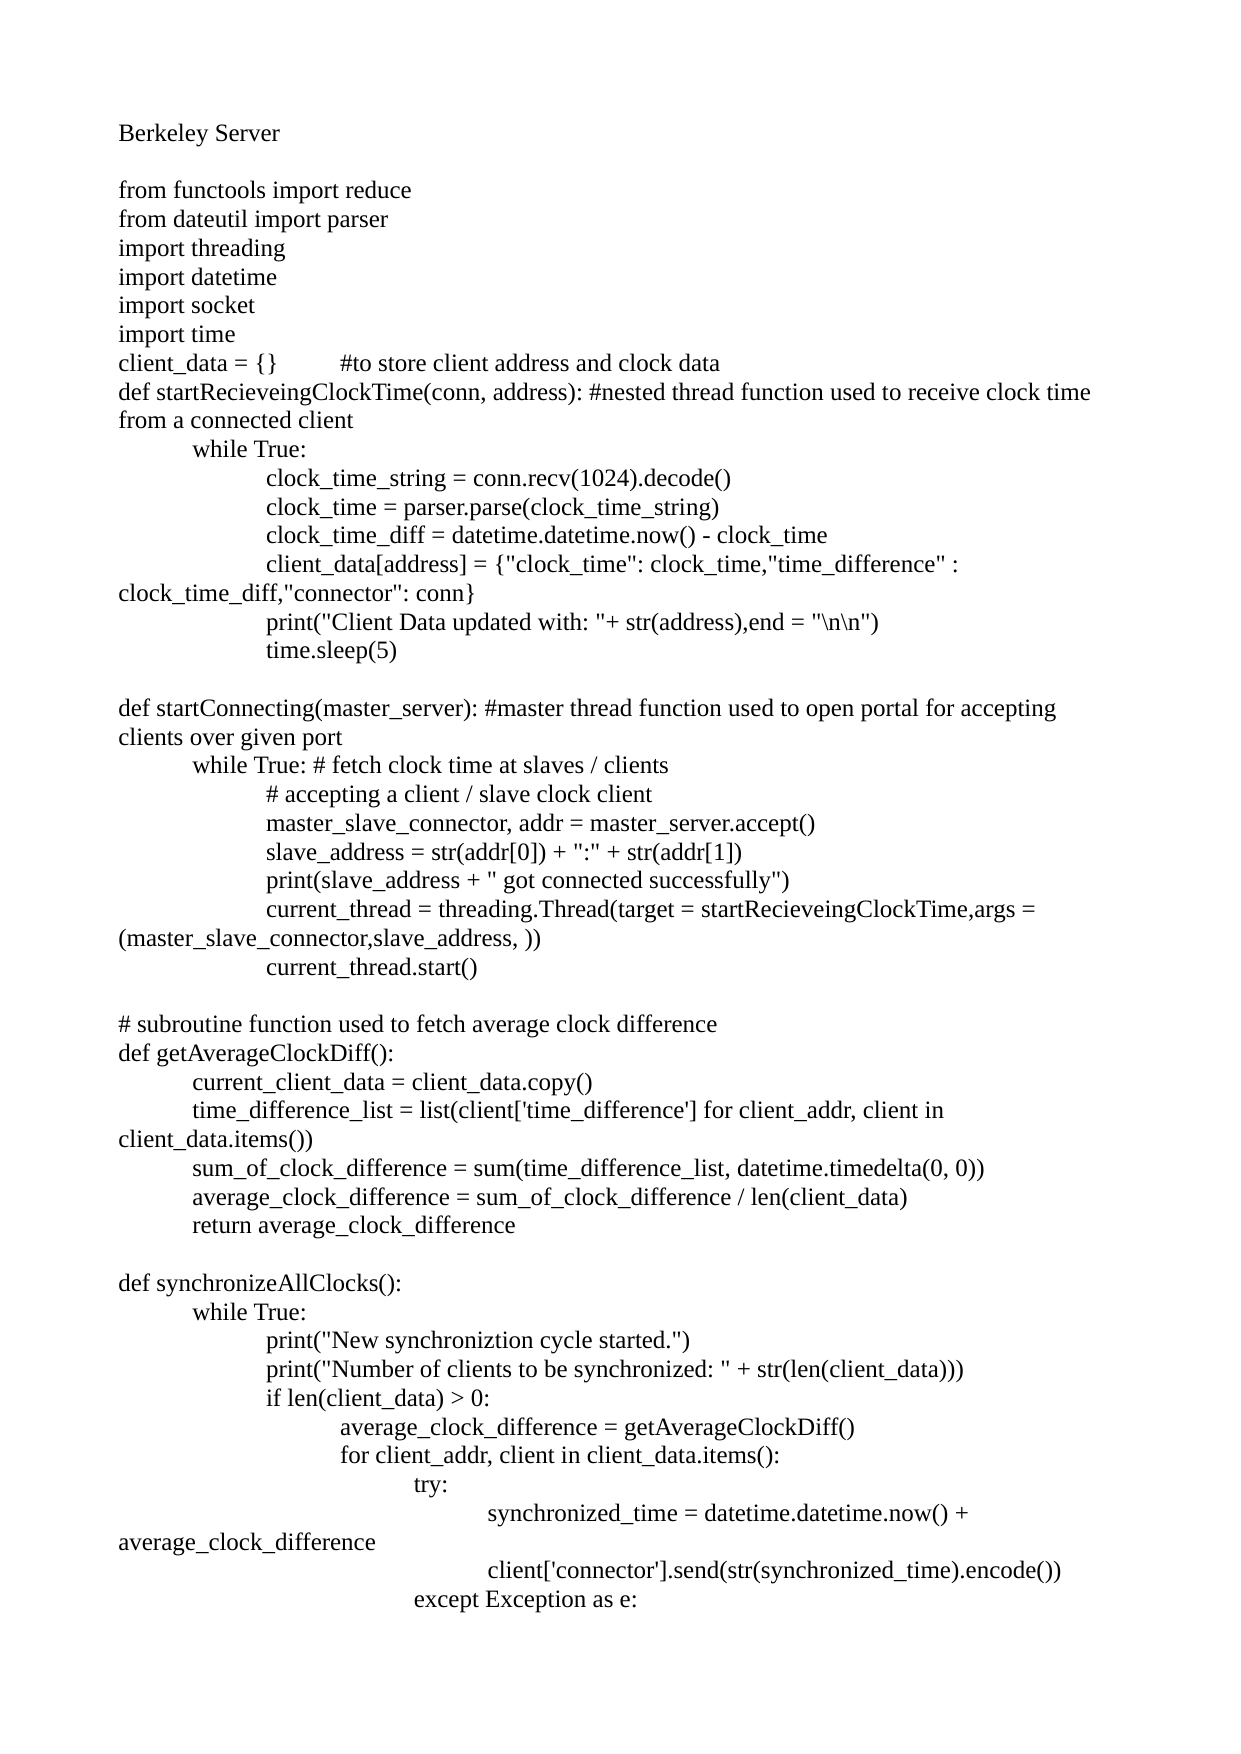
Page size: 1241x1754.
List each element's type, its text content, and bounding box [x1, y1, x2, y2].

text print(slave_address + " got connected successfully") [118, 866, 1122, 894]
text client_data[address] = {"clock_time": clock_time,"time_difference" : clock_time_diff,"connector": conn} [118, 549, 1122, 607]
text current_client_data = client_data.copy() [118, 1067, 1122, 1096]
text clock_time_diff = datetime.datetime.now() - clock_time [118, 521, 1122, 549]
text master_slave_connector, addr = master_server.accept() [118, 808, 1122, 837]
text average_clock_difference = sum_of_clock_difference / len(client_data) [118, 1182, 1122, 1211]
text clock_time = parser.parse(clock_time_string) [118, 492, 1122, 521]
text current_thread.start() [118, 952, 1122, 981]
text # subroutine function used to fetch average clock difference [118, 1009, 1122, 1038]
text def startRecieveingClockTime(conn, address): #nested thread function used to receive clock time from a connected client [118, 377, 1122, 434]
text return average_clock_difference [118, 1211, 1122, 1239]
text for client_addr, client in client_data.items(): [118, 1441, 1122, 1469]
text Berkeley Server [118, 118, 1122, 147]
text if len(client_data) > 0: [118, 1383, 1122, 1412]
text average_clock_difference = getAverageClockDiff() [118, 1412, 1122, 1441]
text # accepting a client / slave clock client [118, 779, 1122, 808]
text from functools import reduce [118, 176, 1122, 204]
text while True: # fetch clock time at slaves / clients [118, 751, 1122, 779]
text time_difference_list = list(client['time_difference'] for client_addr, client in client_data.items()) [118, 1096, 1122, 1153]
text import time [118, 319, 1122, 348]
text synchronized_time = datetime.datetime.now() + average_clock_difference [118, 1498, 1122, 1556]
text def startConnecting(master_server): #master thread function used to open portal for accepting clients over given port [118, 693, 1122, 751]
text import socket [118, 291, 1122, 319]
text while True: [118, 1297, 1122, 1326]
text print("New synchroniztion cycle started.") [118, 1326, 1122, 1354]
text time.sleep(5) [118, 636, 1122, 664]
text def synchronizeAllClocks(): [118, 1268, 1122, 1297]
text print("Number of clients to be synchronized: " + str(len(client_data))) [118, 1354, 1122, 1383]
text client_data = {} #to store client address and clock data [118, 348, 1122, 377]
text print("Client Data updated with: "+ str(address),end = "\n\n") [118, 607, 1122, 636]
text clock_time_string = conn.recv(1024).decode() [118, 463, 1122, 492]
text while True: [118, 434, 1122, 463]
text sum_of_clock_difference = sum(time_difference_list, datetime.timedelta(0, 0)) [118, 1153, 1122, 1182]
text import threading [118, 233, 1122, 262]
text current_thread = threading.Thread(target = startRecieveingClockTime,args = (master_slave_connector,slave_address, )) [118, 894, 1122, 952]
text def getAverageClockDiff(): [118, 1038, 1122, 1067]
text slave_address = str(addr[0]) + ":" + str(addr[1]) [118, 837, 1122, 866]
text from dateutil import parser [118, 204, 1122, 233]
text try: [118, 1469, 1122, 1498]
text import datetime [118, 262, 1122, 291]
text except Exception as e: [118, 1584, 1122, 1613]
text client['connector'].send(str(synchronized_time).encode()) [118, 1556, 1122, 1584]
